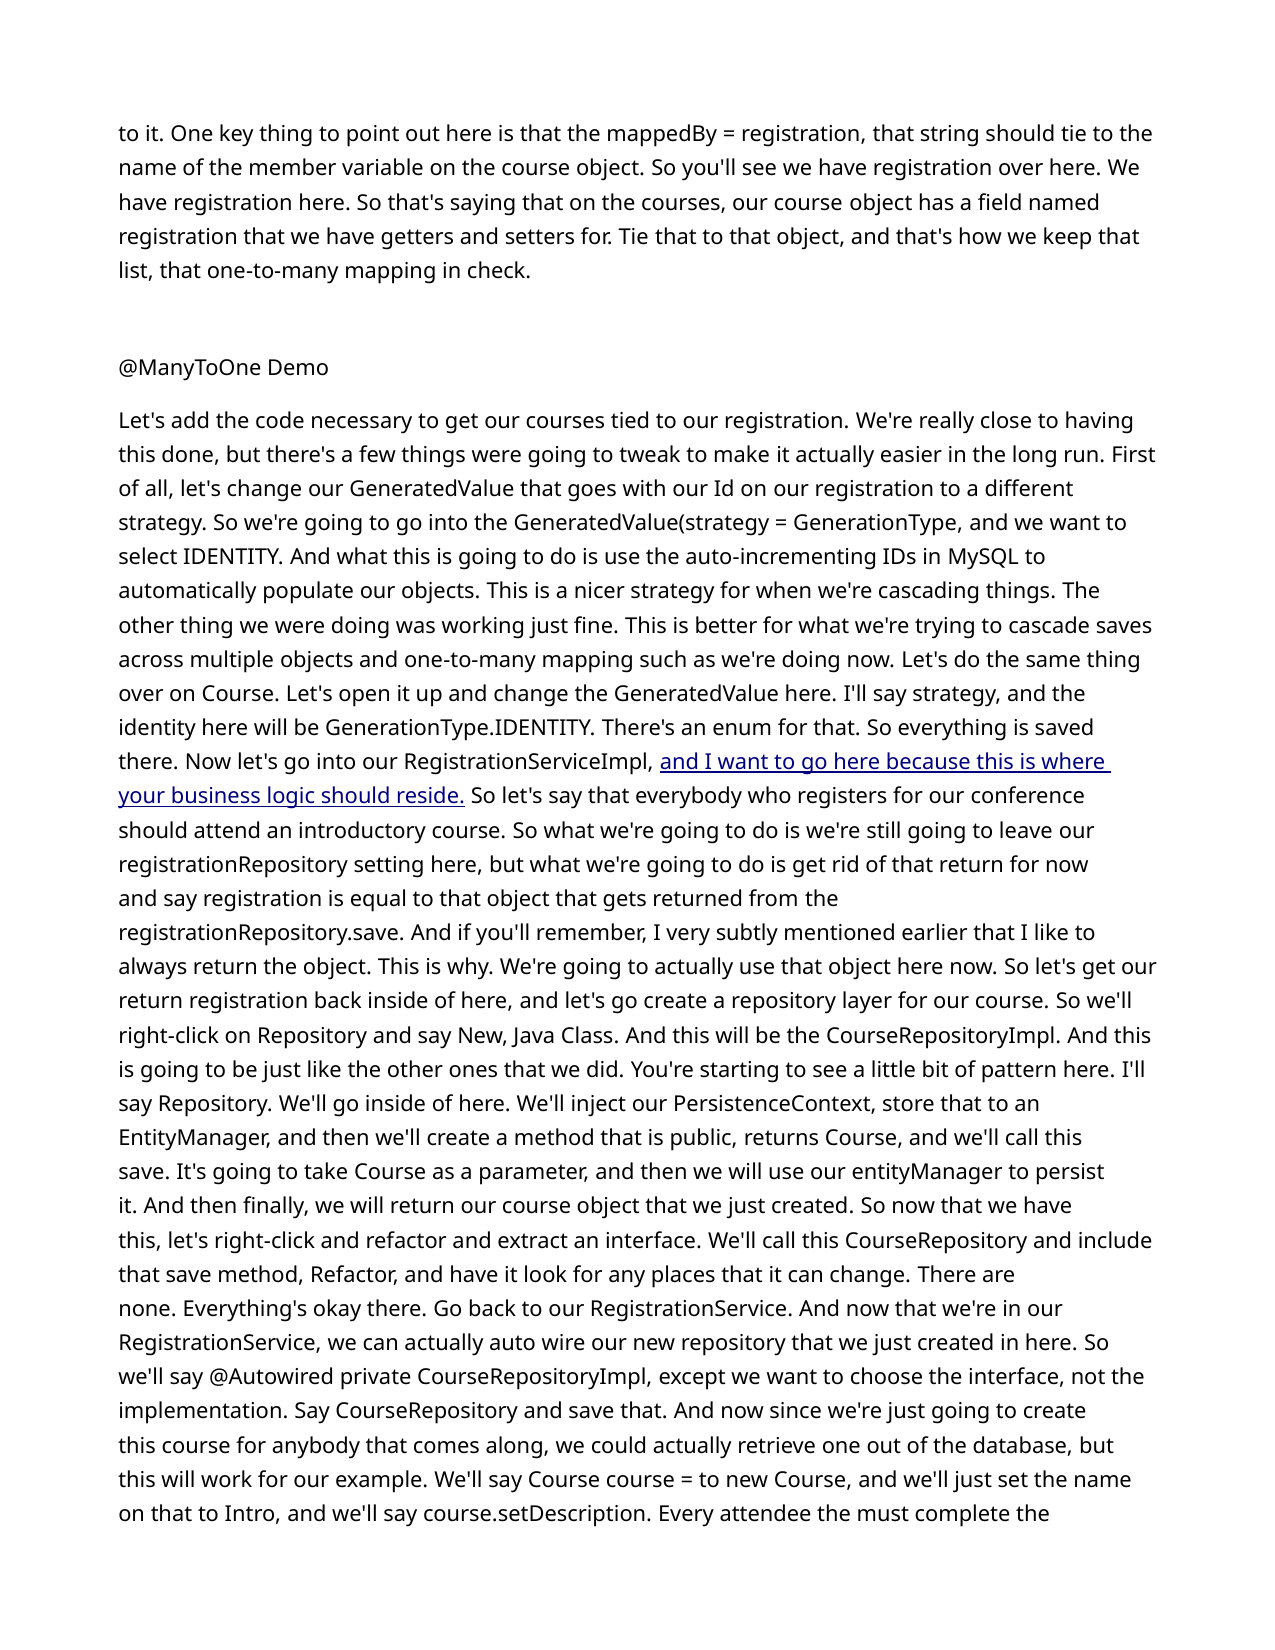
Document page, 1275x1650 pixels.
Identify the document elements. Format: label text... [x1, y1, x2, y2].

subtitle @ManyToOne Demo [118, 351, 1157, 381]
text to it. One key thing to point out here is that the mappedBy = registration, that string should tie to the name of the member variable on the course object. So you'll see we have registration over here. We have registration here. So that's saying that on the courses, our course object has a field named registration that we have getters and setters for. Tie that to that object, and that's how we keep that list, that one‑to‑many mapping in check. [118, 118, 1157, 284]
text Let's add the code necessary to get our courses tied to our registration. We're really close to having this done, but there's a few things were going to tweak to make it actually easier in the long run. First of all, let's change our GeneratedValue that goes with our Id on our registration to a different strategy. So we're going to go into the GeneratedValue(strategy = GenerationType, and we want to select IDENTITY. And what this is going to do is use the auto‑incrementing IDs in MySQL to automatically populate our objects. This is a nicer strategy for when we're cascading things. The other thing we were doing was working just fine. This is better for what we're trying to cascade saves across multiple objects and one‑to‑many mapping such as we're doing now. Let's do the same thing over on Course. Let's open it up and change the GeneratedValue here. I'll say strategy, and the identity here will be GenerationType.IDENTITY. There's an enum for that. So everything is saved there. Now let's go into our RegistrationServiceImpl, and I want to go here because this is where your business logic should reside. So let's say that everybody who registers for our conference should attend an introductory course. So what we're going to do is we're still going to leave our registrationRepository setting here, but what we're going to do is get rid of that return for now and say registration is equal to that object that gets returned from the registrationRepository.save. And if you'll remember, I very subtly mentioned earlier that I like to always return the object. This is why. We're going to actually use that object here now. So let's get our return registration back inside of here, and let's go create a repository layer for our course. So we'll right‑click on Repository and say New, Java Class. And this will be the CourseRepositoryImpl. And this is going to be just like the other ones that we did. You're starting to see a little bit of pattern here. I'll say Repository. We'll go inside of here. We'll inject our PersistenceContext, store that to an EntityManager, and then we'll create a method that is public, returns Course, and we'll call this save. It's going to take Course as a parameter, and then we will use our entityManager to persist it. And then finally, we will return our course object that we just created. So now that we have this, let's right‑click and refactor and extract an interface. We'll call this CourseRepository and include that save method, Refactor, and have it look for any places that it can change. There are none. Everything's okay there. Go back to our RegistrationService. And now that we're in our RegistrationService, we can actually auto wire our new repository that we just created in here. So we'll say @Autowired private CourseRepositoryImpl, except we want to choose the interface, not the implementation. Say CourseRepository and save that. And now since we're just going to create this course for anybody that comes along, we could actually retrieve one out of the database, but this will work for our example. We'll say Course course = to new Course, and we'll just set the name on that to Intro, and we'll say course.setDescription. Every attendee the must complete the [118, 405, 1157, 1528]
